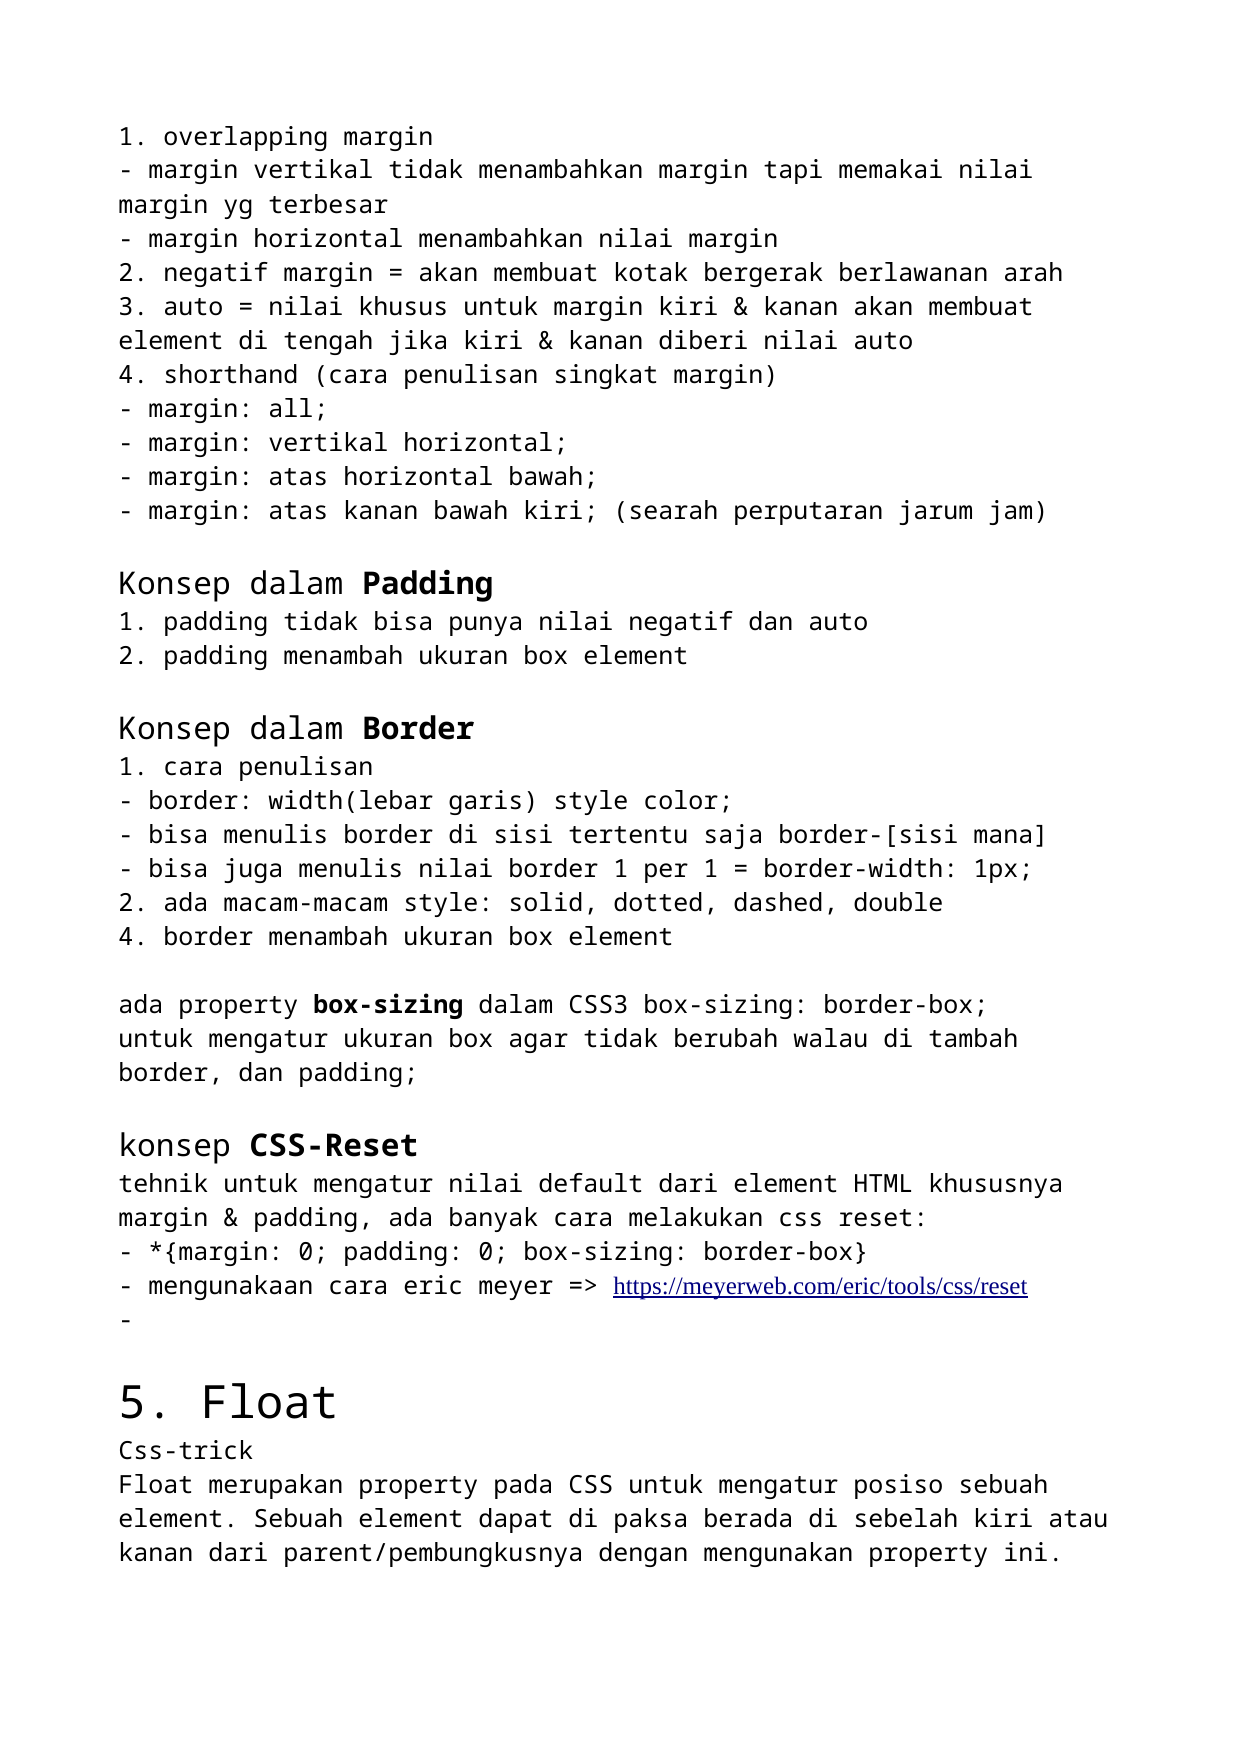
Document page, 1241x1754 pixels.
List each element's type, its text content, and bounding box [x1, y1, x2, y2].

text - bisa menulis border di sisi tertentu saja border-[sisi mana] [118, 816, 1122, 851]
text 4. border menambah ukuran box element [118, 919, 1122, 953]
text Css-trick [118, 1432, 1122, 1466]
text Konsep dalam Padding [118, 561, 1122, 603]
text - [118, 1302, 1122, 1336]
text ada property box-sizing dalam CSS3 box-sizing: border-box; [118, 987, 1122, 1021]
text 2. ada macam-macam style: solid, dotted, dashed, double [118, 884, 1122, 919]
text 1. cara penulisan [118, 748, 1122, 782]
text 1. overlapping margin [118, 118, 1122, 152]
text - margin: vertikal horizontal; [118, 425, 1122, 459]
text 1. padding tidak bisa punya nilai negatif dan auto [118, 603, 1122, 638]
text 3. auto = nilai khusus untuk margin kiri & kanan akan membuat element di tengah jika kiri & kanan diberi nilai auto [118, 288, 1122, 357]
text 4. shorthand (cara penulisan singkat margin) [118, 357, 1122, 391]
text Konsep dalam Border [118, 706, 1122, 748]
text konsep CSS-Reset [118, 1123, 1122, 1166]
text - bisa juga menulis nilai border 1 per 1 = border-width: 1px; [118, 851, 1122, 884]
text Float merupakan property pada CSS untuk mengatur posiso sebuah element. Sebuah element dapat di paksa berada di sebelah kiri atau kanan dari parent/pembungkusnya dengan mengunakan property ini. [118, 1466, 1122, 1569]
text untuk mengatur ukuran box agar tidak berubah walau di tambah border, dan padding; [118, 1021, 1122, 1089]
text - *{margin: 0; padding: 0; box-sizing: border-box} [118, 1234, 1122, 1268]
text tehnik untuk mengatur nilai default dari element HTML khususnya margin & padding, ada banyak cara melakukan css reset: [118, 1166, 1122, 1234]
text - margin horizontal menambahkan nilai margin [118, 220, 1122, 254]
text 2. padding menambah ukuran box element [118, 638, 1122, 672]
text - mengunakaan cara eric meyer => https://meyerweb.com/eric/tools/css/reset [118, 1268, 1122, 1302]
text - margin: atas kanan bawah kiri; (searah perputaran jarum jam) [118, 493, 1122, 527]
text - margin: atas horizontal bawah; [118, 459, 1122, 493]
text 5. Float [118, 1370, 1122, 1432]
text - margin vertikal tidak menambahkan margin tapi memakai nilai margin yg terbesar [118, 152, 1122, 220]
text 2. negatif margin = akan membuat kotak bergerak berlawanan arah [118, 254, 1122, 288]
text - margin: all; [118, 391, 1122, 425]
text - border: width(lebar garis) style color; [118, 782, 1122, 816]
